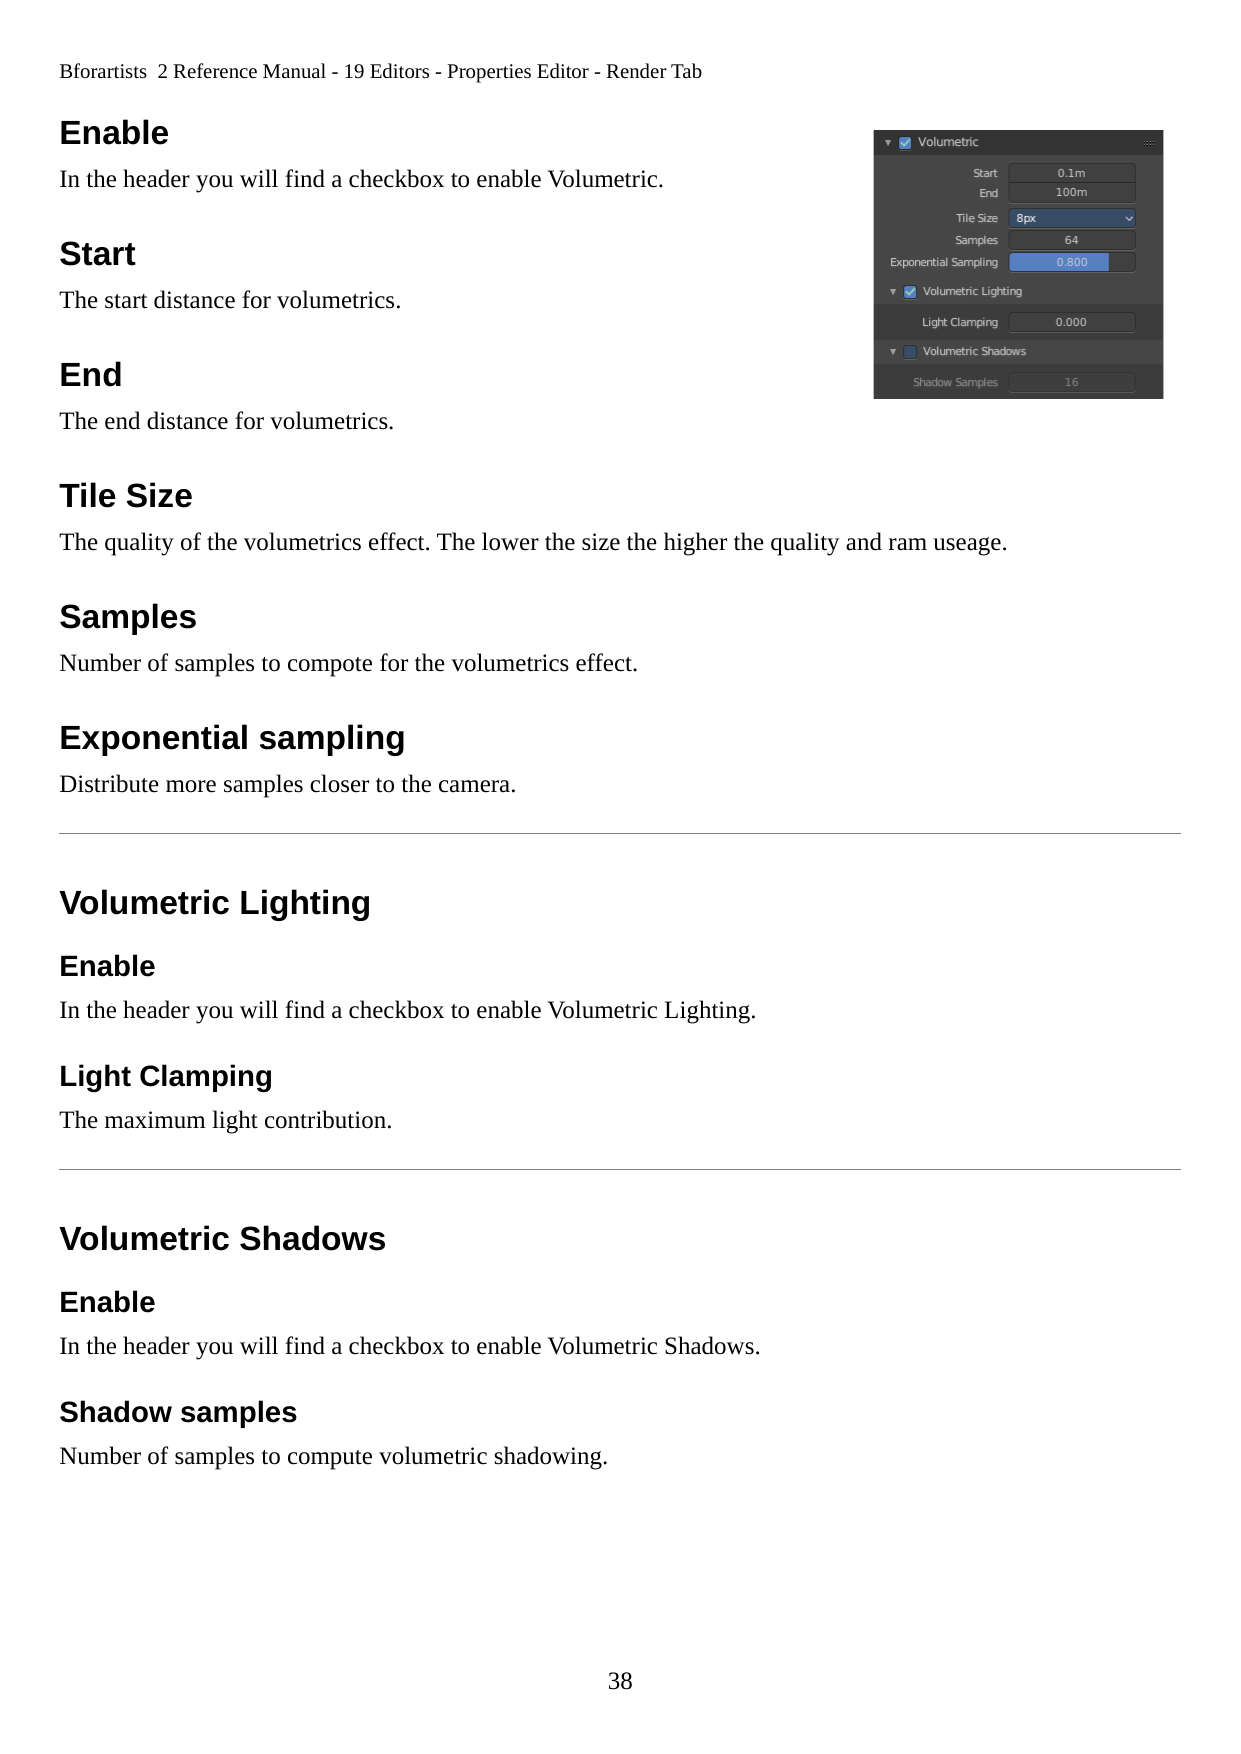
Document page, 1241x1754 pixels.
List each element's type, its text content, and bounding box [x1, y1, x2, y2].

subtitle Enable [59, 113, 1181, 151]
text In the header you will find a checkbox to enable Volumetric Lighting. [59, 995, 1181, 1024]
subtitle Samples [59, 597, 1181, 635]
text Distribute more samples closer to the camera. [59, 769, 1181, 798]
subtitle Enable [59, 1285, 1181, 1318]
subtitle Light Clamping [59, 1059, 1181, 1092]
subtitle Volumetric Shadows [59, 1219, 1181, 1258]
subtitle Start [59, 234, 873, 272]
text The end distance for volumetrics. [59, 406, 1181, 434]
subtitle Enable [59, 949, 1181, 982]
text The maximum light contribution. [59, 1105, 1181, 1134]
subtitle Tile Size [59, 476, 1181, 514]
text The start distance for volumetrics. [59, 285, 873, 313]
subtitle Shadow samples [59, 1394, 1181, 1428]
subtitle End [59, 355, 873, 393]
text Number of samples to compote for the volumetrics effect. [59, 648, 1181, 677]
subtitle Exponential sampling [59, 718, 1181, 756]
text The quality of the volumetrics effect. The lower the size the higher the quality and ram useage. [59, 527, 1181, 556]
subtitle [1164, 234, 1181, 272]
text In the header you will find a checkbox to enable Volumetric Shadows. [59, 1331, 1181, 1360]
text In the header you will find a checkbox to enable Volumetric. [59, 164, 873, 192]
subtitle [1164, 355, 1181, 393]
picture [873, 130, 1164, 399]
text Number of samples to compute volumetric shadowing. [59, 1441, 1181, 1469]
subtitle Volumetric Lighting [59, 883, 1181, 922]
